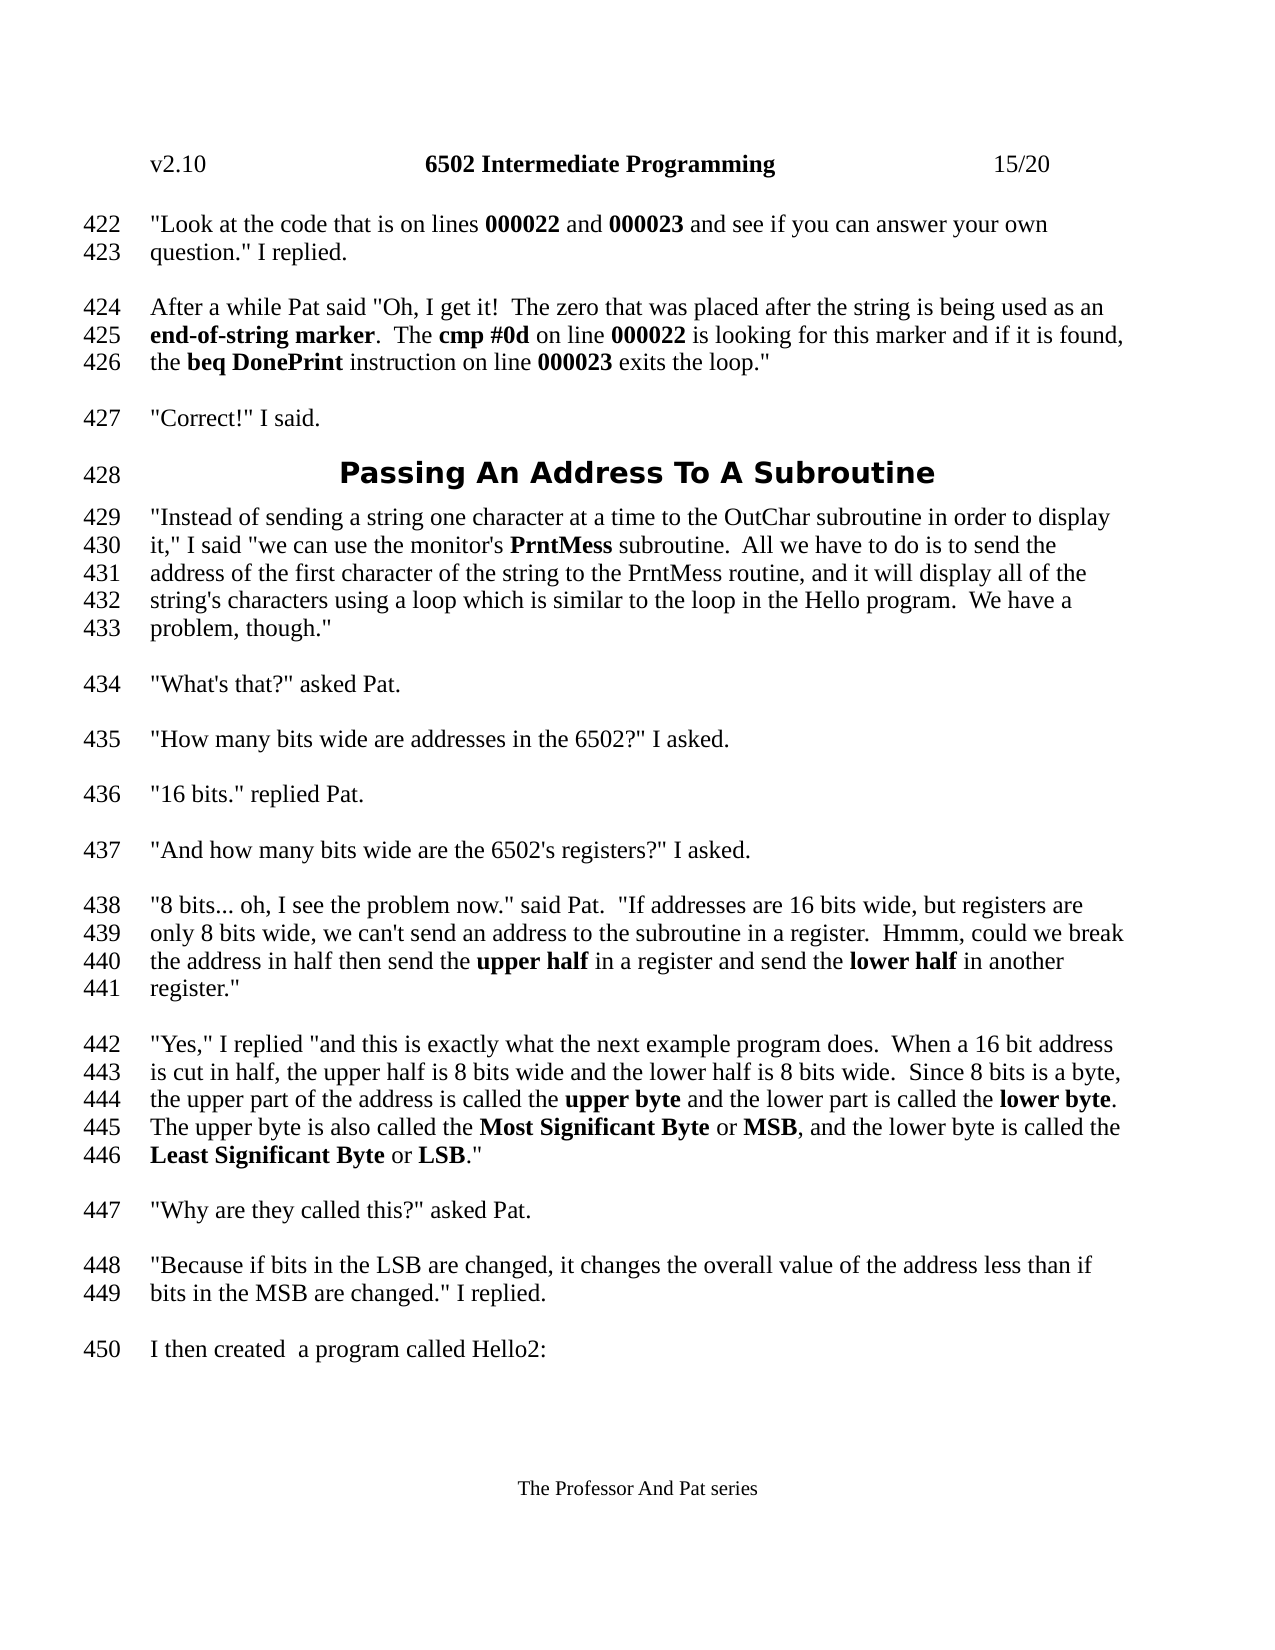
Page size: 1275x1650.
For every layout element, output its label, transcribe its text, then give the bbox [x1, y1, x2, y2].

text "What's that?" asked Pat. [150, 670, 1125, 697]
text I then created a program called Hello2: [150, 1335, 1125, 1362]
text "How many bits wide are addresses in the 6502?" I asked. [150, 725, 1125, 753]
text "Why are they called this?" asked Pat. [150, 1196, 1125, 1224]
subtitle Passing An Address To A Subroutine [150, 457, 1125, 491]
text "Instead of sending a string one character at a time to the OutChar subroutine in order to display it," I said "we can use the monitor's PrntMess subroutine. All we have to do is to send the address of the first character of the string to the PrntMess routine, and it will display all of the string's characters using a loop which is similar to the loop in the Hello program. We have a problem, though." [150, 503, 1125, 642]
text After a while Pat said "Oh, I get it! The zero that was placed after the string is being used as an end-of-string marker. The cmp #0d on line 000022 is looking for this marker and if it is found, the beq DonePrint instruction on line 000023 exits the loop." [150, 293, 1125, 376]
text "Yes," I replied "and this is exactly what the next example program does. When a 16 bit address is cut in half, the upper half is 8 bits wide and the lower half is 8 bits wide. Since 8 bits is a byte, the upper part of the address is called the upper byte and the lower part is called the lower byte. The upper byte is also called the Most Significant Byte or MSB, and the lower byte is called the Least Significant Byte or LSB." [150, 1030, 1125, 1168]
text "16 bits." replied Pat. [150, 781, 1125, 808]
text "And how many bits wide are the 6502's registers?" I asked. [150, 836, 1125, 864]
text "Look at the code that is on lines 000022 and 000023 and see if you can answer your own question." I replied. [150, 210, 1125, 265]
text "Correct!" I said. [150, 404, 1125, 432]
text "Because if bits in the LSB are changed, it changes the overall value of the address less than if bits in the MSB are changed." I replied. [150, 1252, 1125, 1307]
text "8 bits... oh, I see the problem now." said Pat. "If addresses are 16 bits wide, but registers are only 8 bits wide, we can't send an address to the subroutine in a register. Hmmm, could we break the address in half then send the upper half in a register and send the lower half in another register." [150, 891, 1125, 1002]
